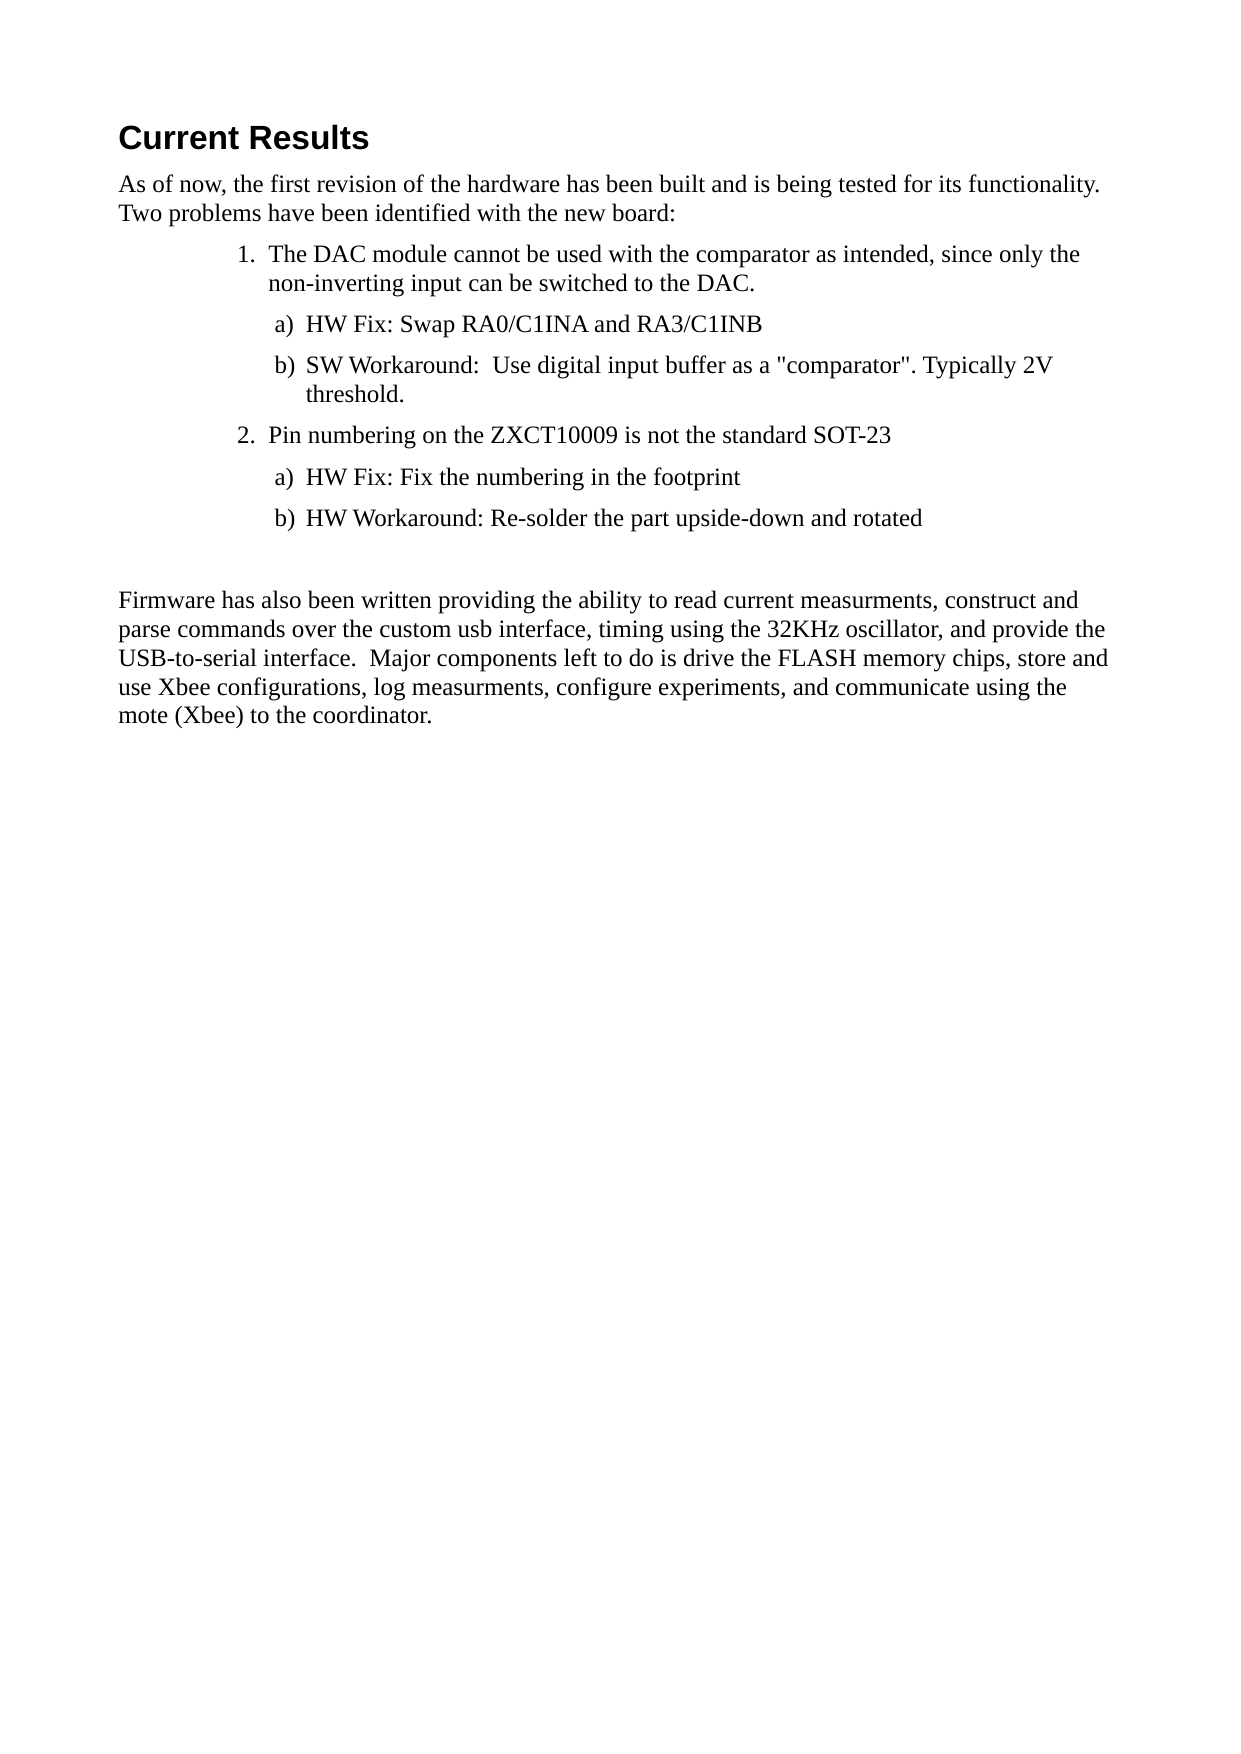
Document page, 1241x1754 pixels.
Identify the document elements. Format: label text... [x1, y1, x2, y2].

subtitle Current Results [118, 118, 1122, 157]
list HW Fix: Swap RA0/C1INA and RA3/C1INB [268, 309, 1122, 338]
text Firmware has also been written providing the ability to read current measurments, construct and parse commands over the custom usb interface, timing using the 32KHz oscillator, and provide the USB-to-serial interface. Major components left to do is drive the FLASH memory chips, store and use Xbee configurations, log measurments, configure experiments, and communicate using the mote (Xbee) to the coordinator. [118, 586, 1122, 729]
list Pin numbering on the ZXCT10009 is not the standard SOT-23 [231, 421, 1122, 449]
text As of now, the first revision of the hardware has been built and is being tested for its functionality. Two problems have been identified with the new board: [118, 169, 1122, 227]
list HW Fix: Fix the numbering in the footprint [268, 462, 1122, 491]
list SW Workaround: Use digital input buffer as a "comparator". Typically 2V threshold. [268, 351, 1122, 408]
list The DAC module cannot be used with the comparator as intended, since only the non-inverting input can be switched to the DAC. [231, 239, 1122, 297]
list HW Workaround: Re-solder the part upside-down and rotated [268, 503, 1122, 532]
